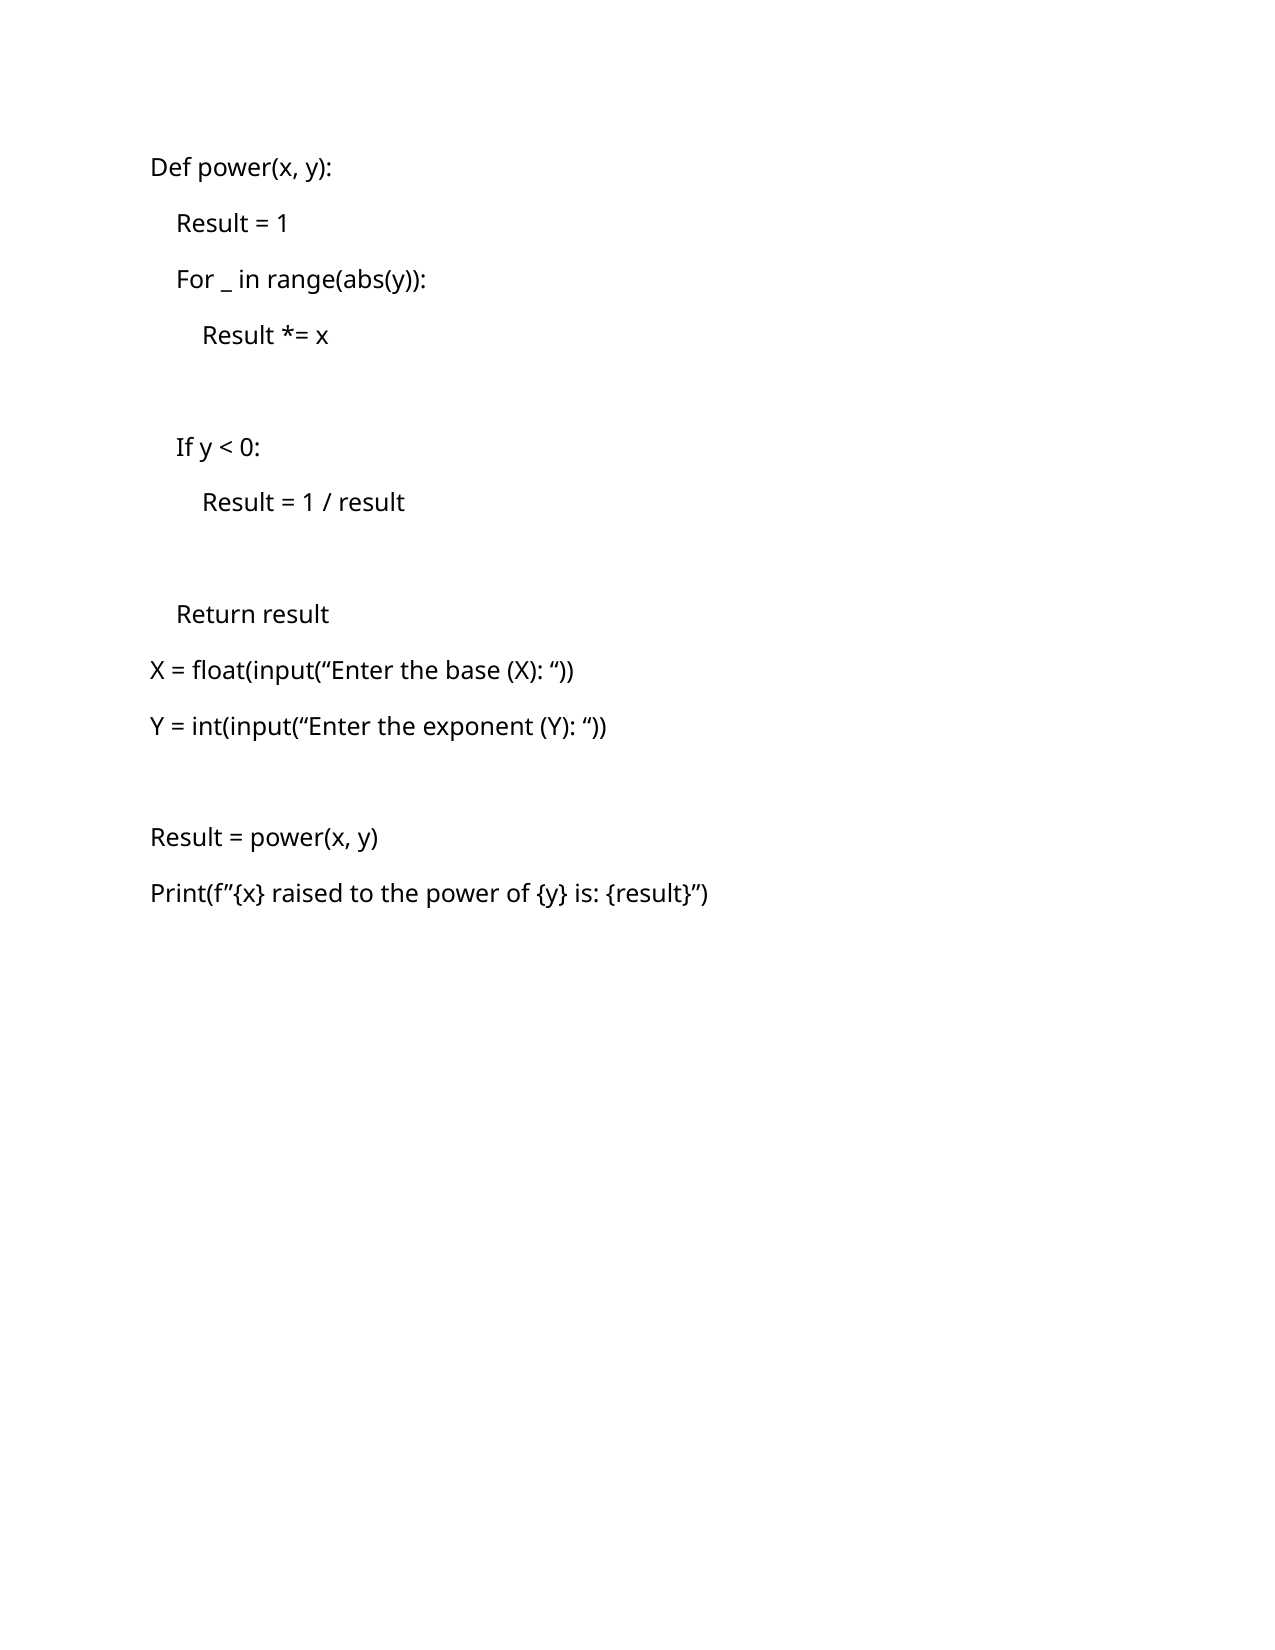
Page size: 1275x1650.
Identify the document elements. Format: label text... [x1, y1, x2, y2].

text Result = power(x, y) [150, 820, 1125, 854]
text Y = int(input(“Enter the exponent (Y): “)) [150, 708, 1125, 742]
text Result *= x [150, 317, 1125, 352]
text For _ in range(abs(y)): [150, 262, 1125, 296]
text X = float(input(“Enter the base (X): “)) [150, 652, 1125, 687]
text Def power(x, y): [150, 150, 1125, 184]
text Result = 1 / result [150, 485, 1125, 519]
text Print(f”{x} raised to the power of {y} is: {result}”) [150, 876, 1125, 910]
text Return result [150, 597, 1125, 631]
text Result = 1 [150, 206, 1125, 240]
text If y < 0: [150, 429, 1125, 463]
